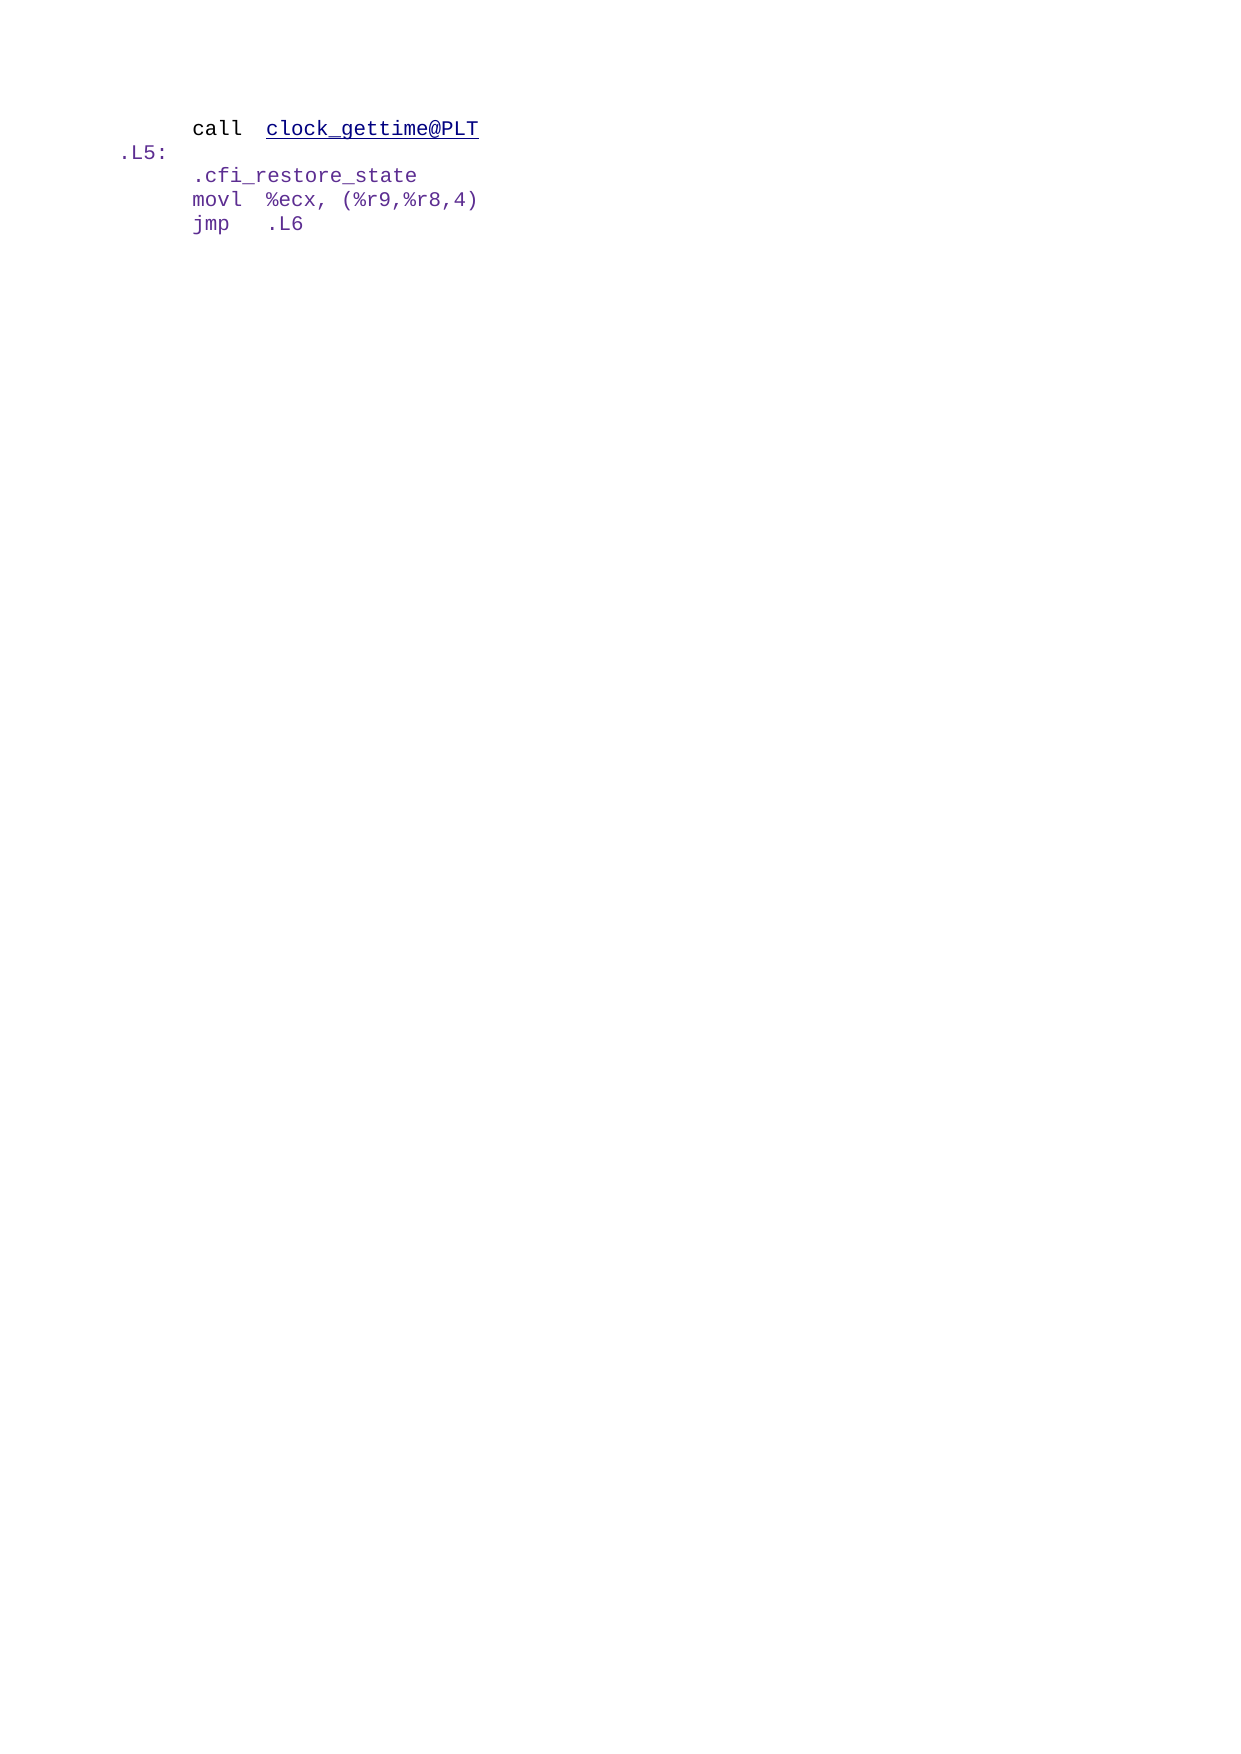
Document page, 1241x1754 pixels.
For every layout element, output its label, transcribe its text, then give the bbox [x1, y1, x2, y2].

text call clock_gettime@PLT [118, 118, 1122, 142]
text .cfi_restore_state [118, 165, 1122, 189]
text jmp .L6 [118, 213, 1122, 236]
text .L5: [118, 142, 1122, 165]
text movl %ecx, (%r9,%r8,4) [118, 189, 1122, 213]
